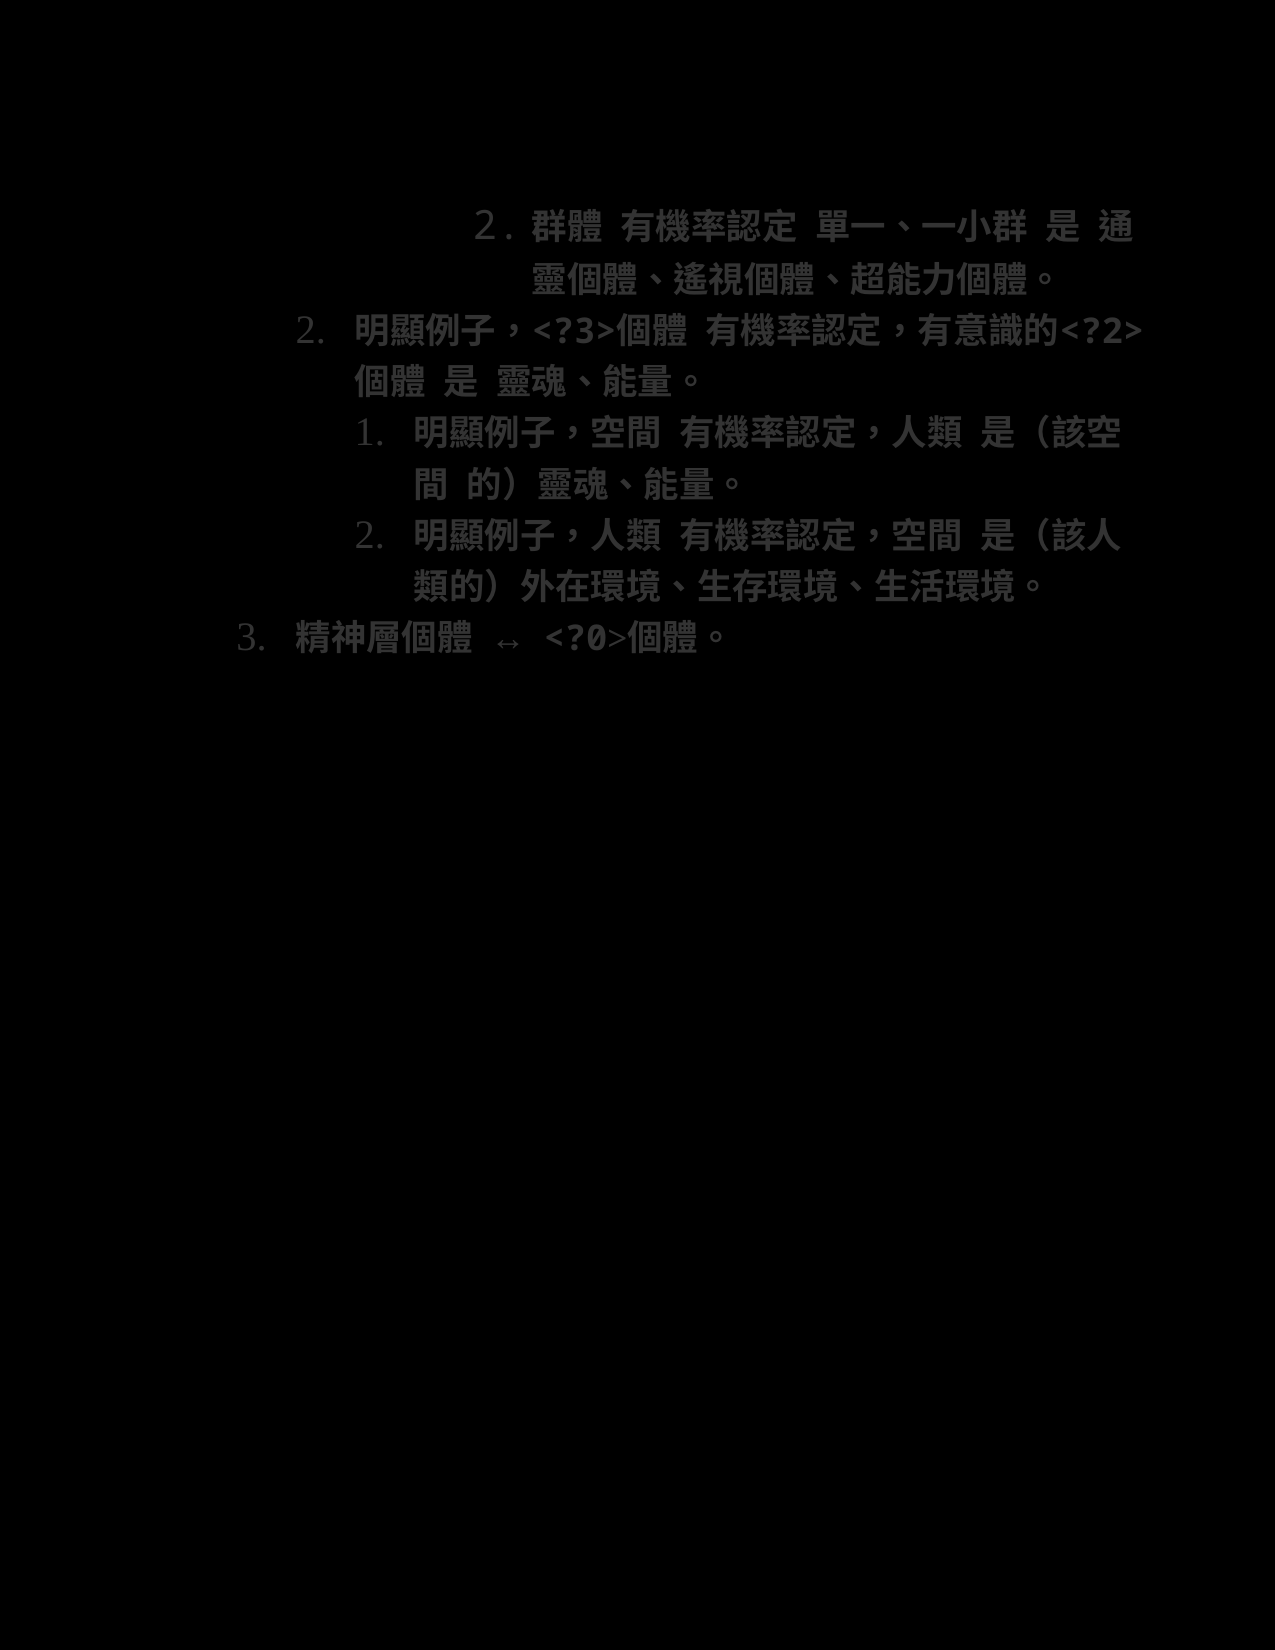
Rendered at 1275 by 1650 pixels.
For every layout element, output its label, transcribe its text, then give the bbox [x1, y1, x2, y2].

list 明顯例子，<?3>個體 有機率認定，有意識的<?2>個體 是 靈魂、能量。 [295, 302, 1157, 405]
list 群體 有機率認定 單一、一小群 是 通靈個體、遙視個體、超能力個體。 [472, 196, 1157, 302]
list 明顯例子，人類 有機率認定，空間 是（該人類的）外在環境、生存環境、生活環境。 [354, 507, 1157, 610]
list 精神層個體 ↔ <?0>個體。 [236, 610, 1157, 661]
list 明顯例子，空間 有機率認定，人類 是（該空間 的）靈魂、能量。 [354, 405, 1157, 507]
